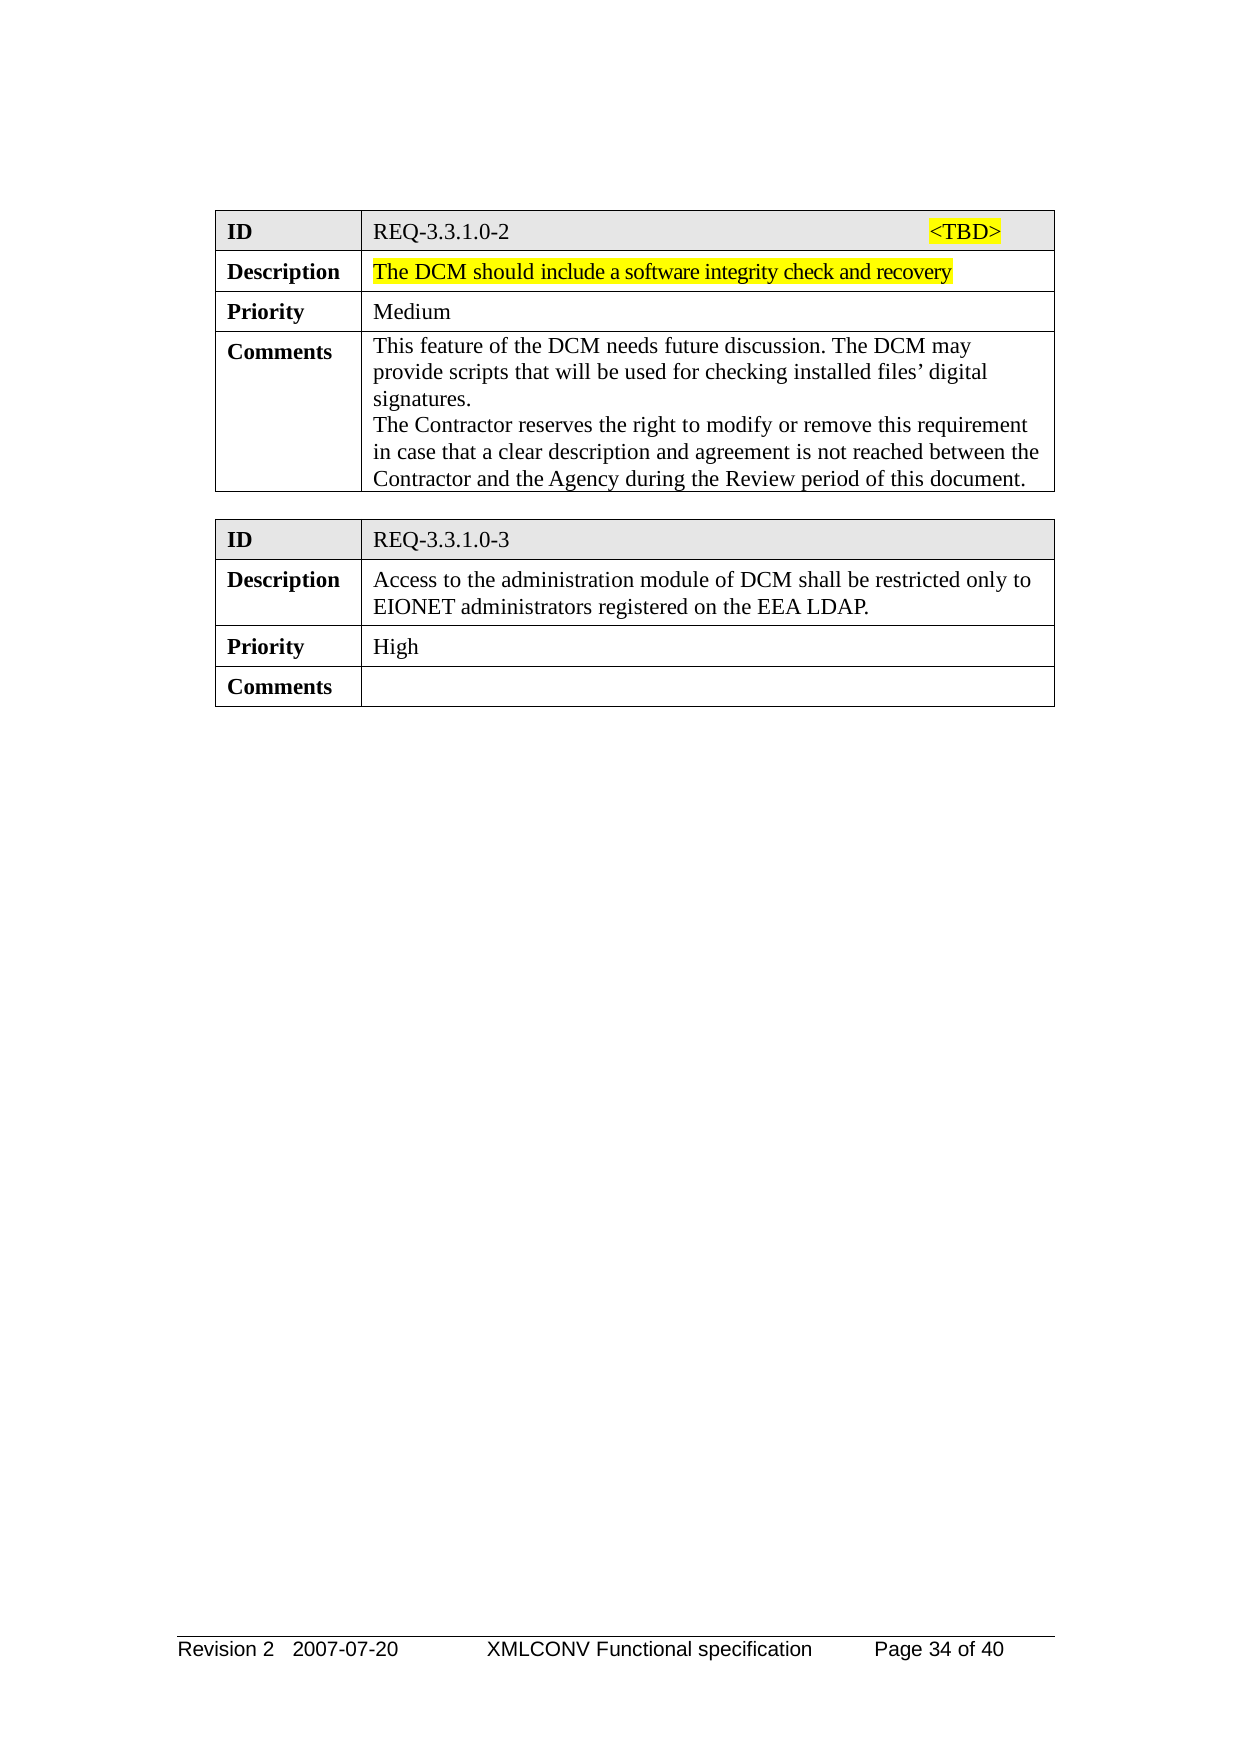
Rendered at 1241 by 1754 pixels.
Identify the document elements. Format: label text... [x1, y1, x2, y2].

table_header ID [216, 520, 361, 559]
table_cell Access to the administration module of DCM shall be restricted only to EIONET administrators registered on the EEA LDAP. [362, 560, 1054, 625]
table_cell Priority [216, 292, 361, 331]
table_cell [362, 667, 1054, 706]
table_cell The DCM should include a software integrity check and recovery [362, 251, 1054, 291]
table_header ID [216, 211, 361, 250]
table_cell This feature of the DCM needs future discussion. The DCM may provide scripts that will be used for checking installed files’ digital signatures. The Contractor reserves the right to modify or remove this requirement in case that a clear description and agreement is not reached between the Contractor and the Agency during the Review period of this document. [362, 332, 1054, 491]
table_cell High [362, 626, 1054, 666]
table_cell Description [216, 560, 361, 625]
table_cell Medium [362, 292, 1054, 331]
table_cell Comments [216, 667, 361, 706]
table_cell Comments [216, 332, 361, 491]
table_header REQ-3.3.1.0-3 [362, 520, 1054, 559]
table_header REQ-3.3.1.0-2 <TBD> [362, 211, 1054, 250]
table_cell Description [216, 251, 361, 291]
table_cell Priority [216, 626, 361, 666]
